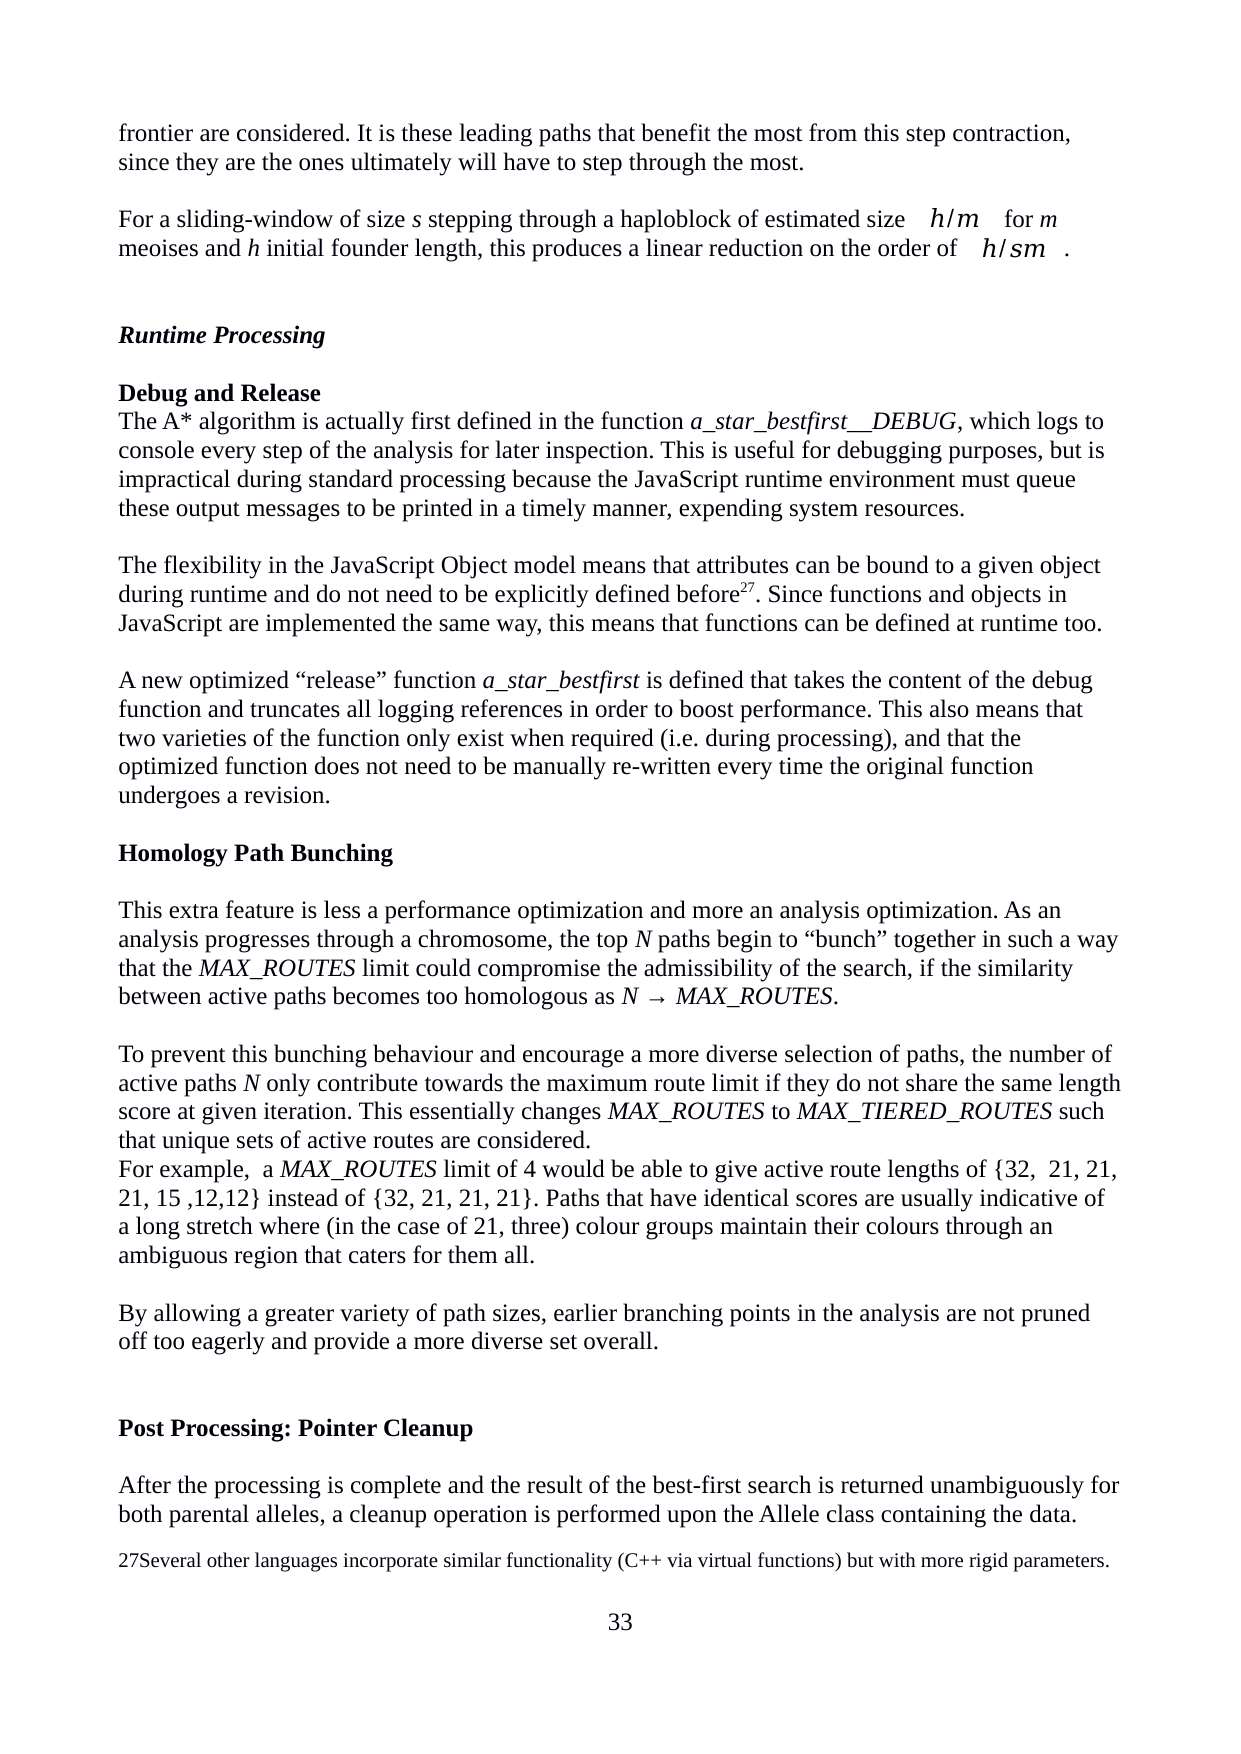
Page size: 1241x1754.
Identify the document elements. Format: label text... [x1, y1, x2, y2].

text The A* algorithm is actually first defined in the function a_star_bestfirst__DEBUG, which logs to console every step of the analysis for later inspection. This is useful for debugging purposes, but is impractical during standard processing because the JavaScript runtime environment must queue these output messages to be printed in a timely manner, expending system resources. [118, 406, 1122, 521]
text The flexibility in the JavaScript Object model means that attributes can be bound to a given object during runtime and do not need to be explicitly defined before. Since functions and objects in JavaScript are implemented the same way, this means that functions can be defined at runtime too. [118, 550, 1122, 636]
text Homology Path Bunching [118, 838, 1122, 866]
text For example, a MAX_ROUTES limit of 4 would be able to give active route lengths of {32, 21, 21, 21, 15 ,12,12} instead of {32, 21, 21, 21}. Paths that have identical scores are usually indicative of a long stretch where (in the case of 21, three) colour groups maintain their colours through an ambiguous region that caters for them all. [118, 1154, 1122, 1269]
text Debug and Release [118, 378, 1122, 406]
subtitle Runtime Processing [118, 320, 1122, 349]
text To prevent this bunching behaviour and encourage a more diverse selection of paths, the number of active paths N only contribute towards the maximum route limit if they do not share the same length score at given iteration. This essentially changes MAX_ROUTES to MAX_TIERED_ROUTES such that unique sets of active routes are considered. [118, 1039, 1122, 1154]
subtitle Post Processing: Pointer Cleanup [118, 1413, 1122, 1441]
text After the processing is complete and the result of the best-first search is returned unambiguously for both parental alleles, a cleanup operation is performed upon the Allele class containing the data. [118, 1470, 1122, 1528]
text frontier are considered. It is these leading paths that benefit the most from this step contraction, since they are the ones ultimately will have to step through the most. [118, 118, 1122, 176]
text A new optimized “release” function a_star_bestfirst is defined that takes the content of the debug function and truncates all logging references in order to boost performance. This also means that two varieties of the function only exist when required (i.e. during processing), and that the optimized function does not need to be manually re-written every time the original function undergoes a revision. [118, 665, 1122, 809]
text This extra feature is less a performance optimization and more an analysis optimization. As an analysis progresses through a chromosome, the top N paths begin to “bunch” together in such a way that the MAX_ROUTES limit could compromise the admissibility of the search, if the similarity between active paths becomes too homologous as N → MAX_ROUTES. [118, 895, 1122, 1010]
text By allowing a greater variety of path sizes, earlier branching points in the analysis are not pruned off too eagerly and provide a more diverse set overall. [118, 1298, 1122, 1355]
text For a sliding-window of size s stepping through a haploblock of estimated size for m meoises and h initial founder length, this produces a linear reduction on the order of . [118, 204, 1122, 263]
text Several other languages incorporate similar functionality (C++ via virtual functions) but with more rigid parameters. [118, 1548, 1122, 1572]
